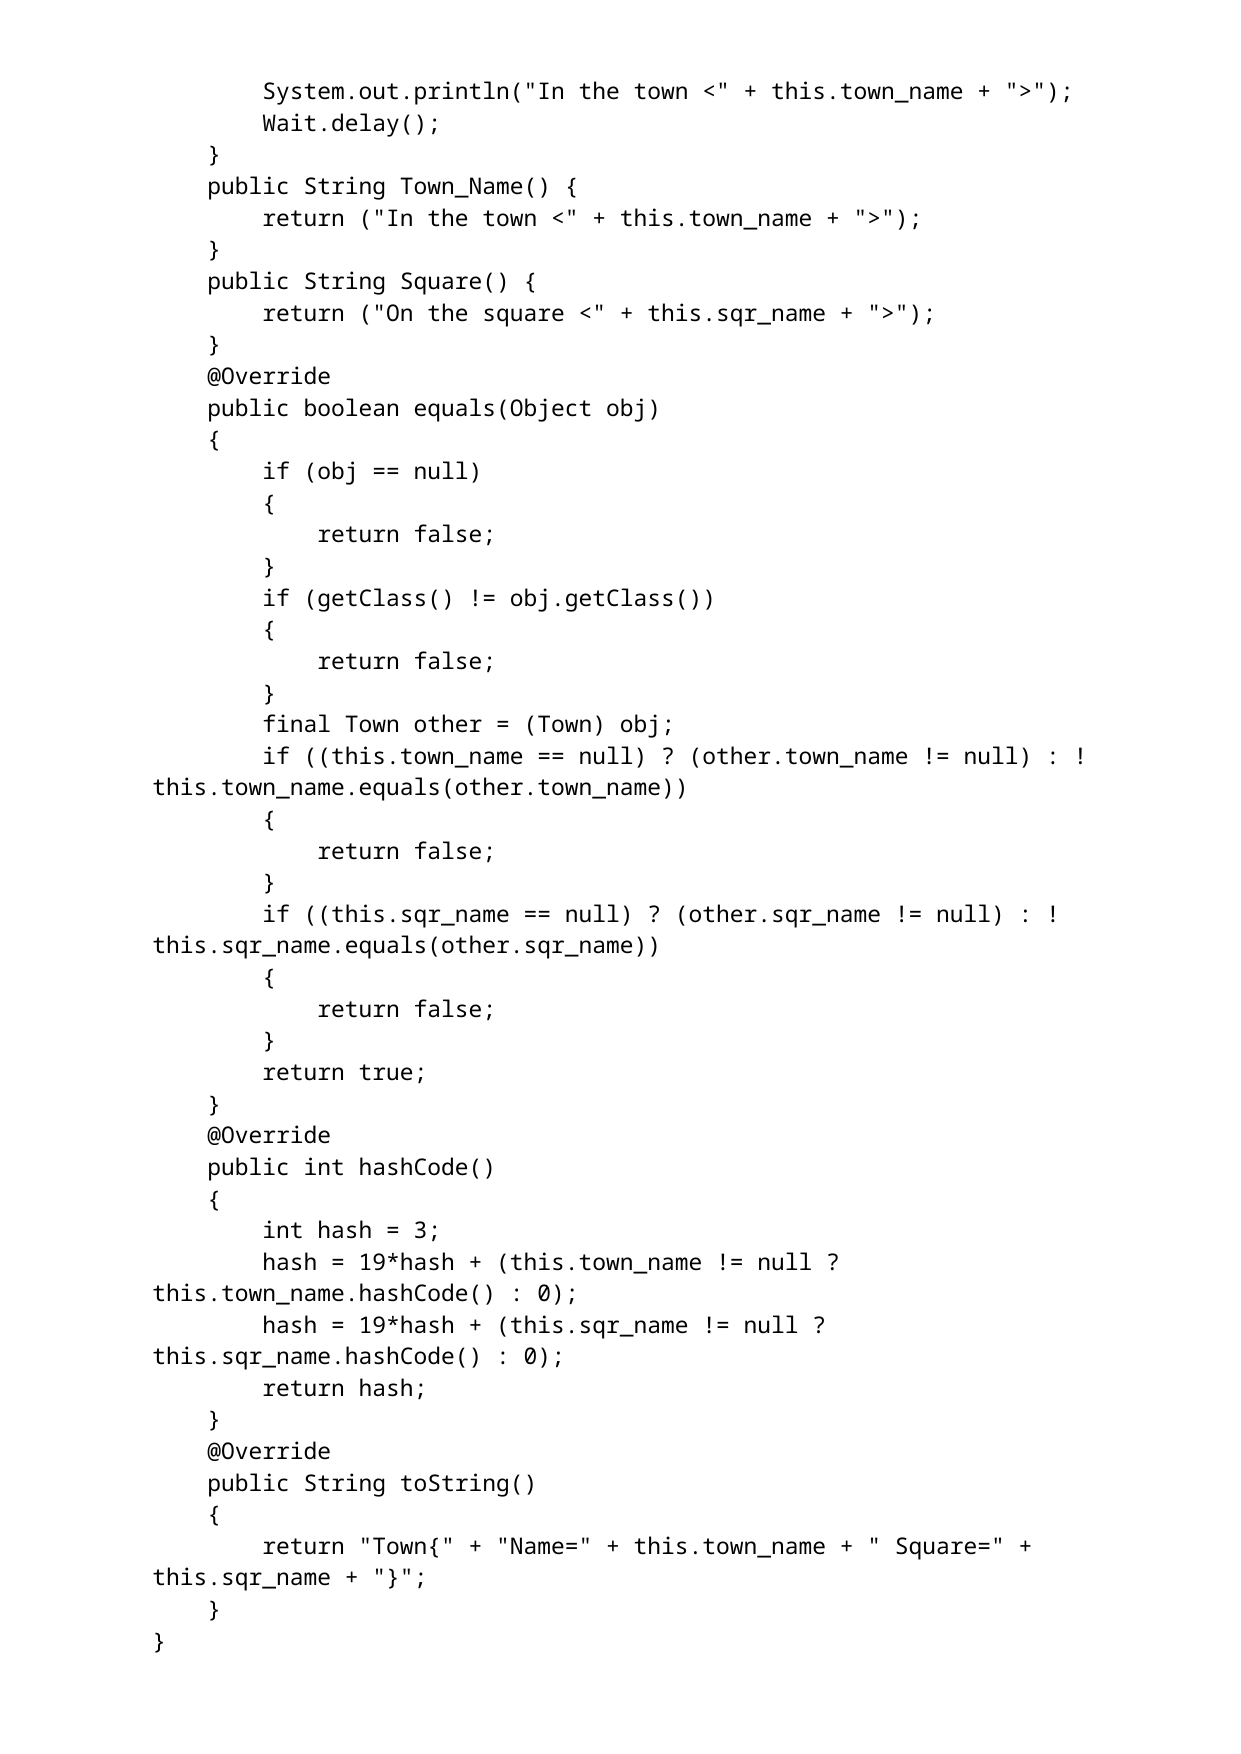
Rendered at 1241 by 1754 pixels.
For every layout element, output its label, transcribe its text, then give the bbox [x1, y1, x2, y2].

text int hash = 3; [152, 1214, 1194, 1245]
text hash = 19*hash + (this.town_name != null ? this.town_name.hashCode() : 0); [152, 1246, 1194, 1308]
text @Override [152, 360, 1194, 391]
text { [152, 803, 1194, 834]
text { [152, 1182, 1194, 1214]
text if (obj == null) [152, 455, 1194, 486]
text { [152, 423, 1194, 454]
text } [152, 1593, 1194, 1624]
text if (getClass() != obj.getClass()) [152, 582, 1194, 613]
text hash = 19*hash + (this.sqr_name != null ? this.sqr_name.hashCode() : 0); [152, 1309, 1194, 1371]
text { [152, 1498, 1194, 1529]
text } [152, 866, 1194, 897]
text return false; [152, 645, 1194, 676]
text } [152, 550, 1194, 581]
text if ((this.town_name == null) ? (other.town_name != null) : !this.town_name.equals(other.town_name)) [152, 740, 1194, 802]
text public String Town_Name() { [152, 170, 1194, 201]
text return true; [152, 1056, 1194, 1087]
text final Town other = (Town) obj; [152, 708, 1194, 739]
text } [152, 677, 1194, 708]
text } [152, 328, 1194, 359]
text } [152, 1024, 1194, 1055]
text return ("In the town <" + this.town_name + ">"); [152, 202, 1194, 233]
text } [152, 1624, 1194, 1656]
text if ((this.sqr_name == null) ? (other.sqr_name != null) : !this.sqr_name.equals(other.sqr_name)) [152, 898, 1194, 960]
text public int hashCode() [152, 1151, 1194, 1182]
text } [152, 1087, 1194, 1119]
text { [152, 613, 1194, 644]
text System.out.println("In the town <" + this.town_name + ">"); [152, 75, 1194, 106]
text return false; [152, 834, 1194, 866]
text return false; [152, 518, 1194, 549]
text return hash; [152, 1372, 1194, 1403]
text return ("On the square <" + this.sqr_name + ">"); [152, 297, 1194, 328]
text } [152, 138, 1194, 169]
text Wait.delay(); [152, 107, 1194, 138]
text } [152, 233, 1194, 264]
text return "Town{" + "Name=" + this.town_name + " Square=" + this.sqr_name + "}"; [152, 1530, 1194, 1592]
text public boolean equals(Object obj) [152, 392, 1194, 423]
text return false; [152, 992, 1194, 1024]
text @Override [152, 1119, 1194, 1150]
text public String Square() { [152, 265, 1194, 296]
text { [152, 961, 1194, 992]
text } [152, 1403, 1194, 1434]
text { [152, 487, 1194, 518]
text @Override [152, 1435, 1194, 1466]
text public String toString() [152, 1467, 1194, 1498]
